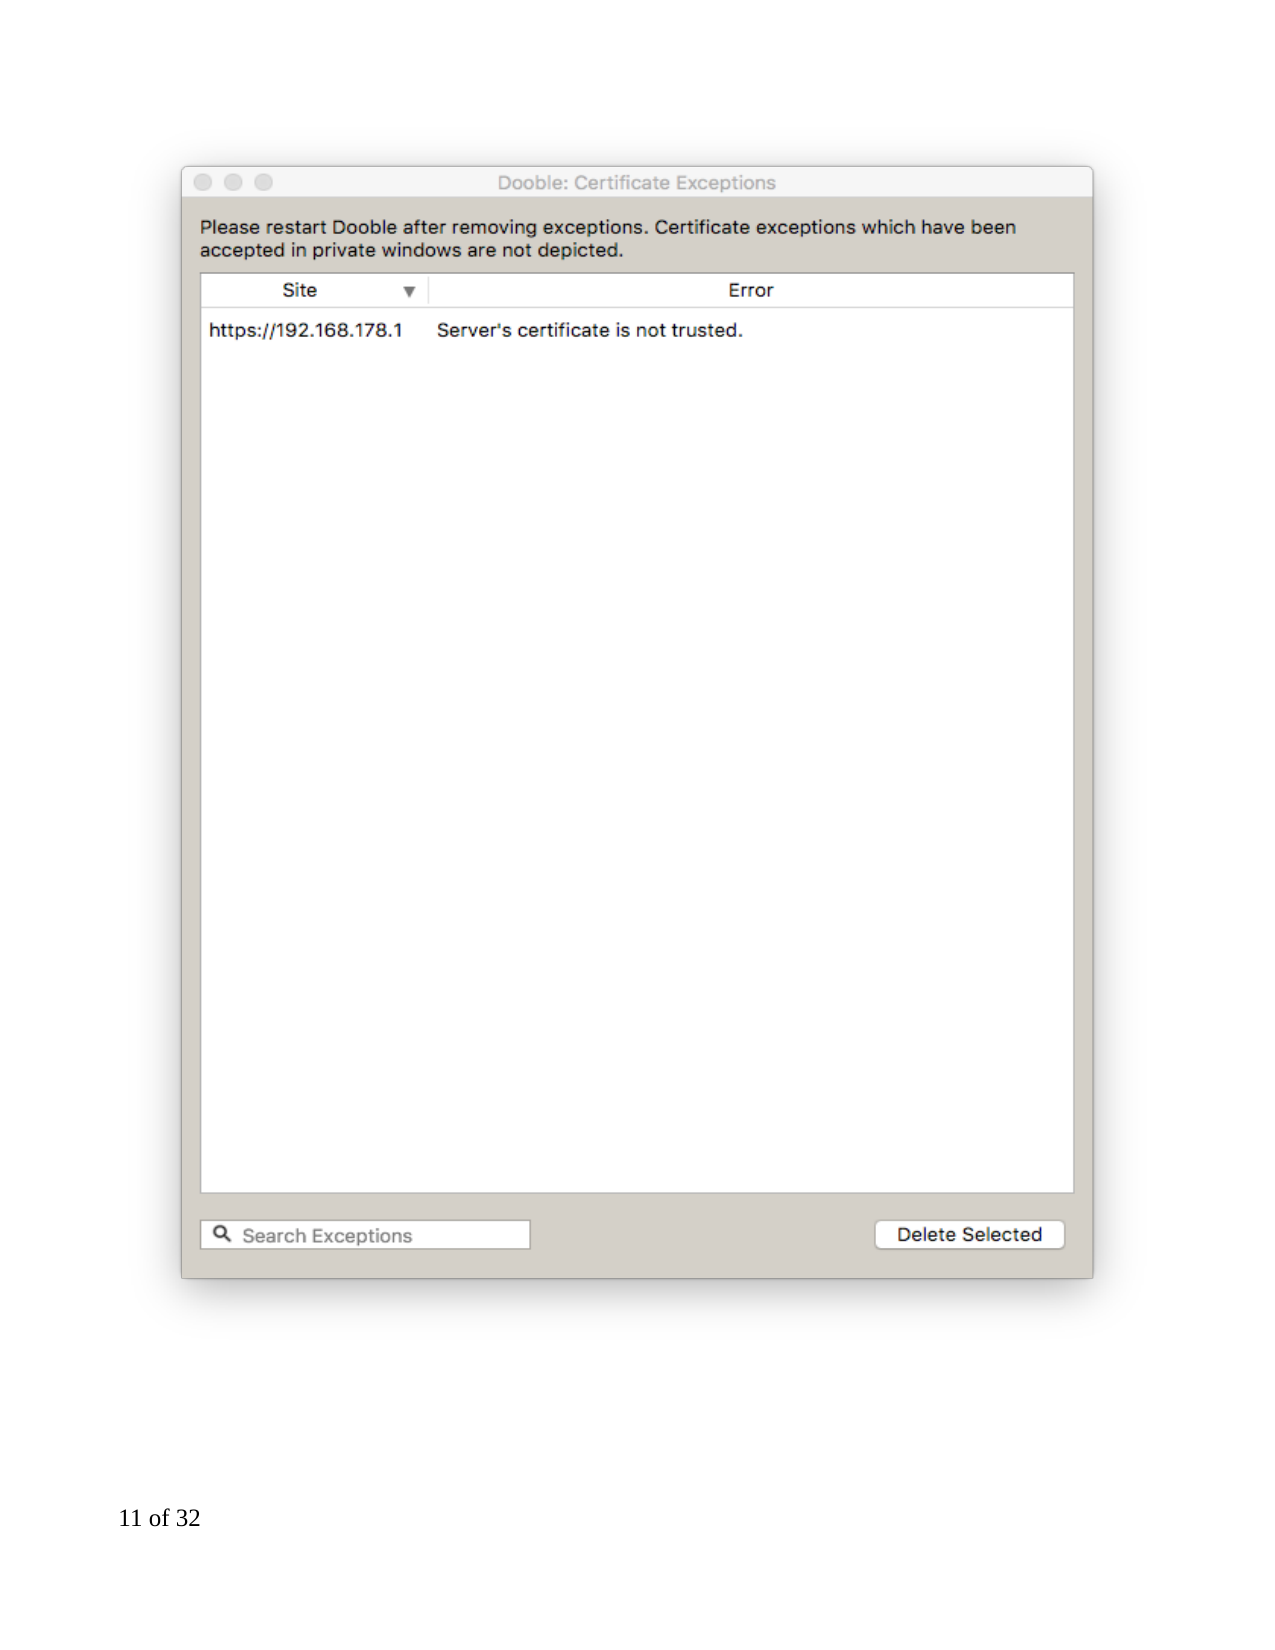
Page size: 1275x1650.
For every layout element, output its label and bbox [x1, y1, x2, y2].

picture [118, 118, 1157, 1350]
